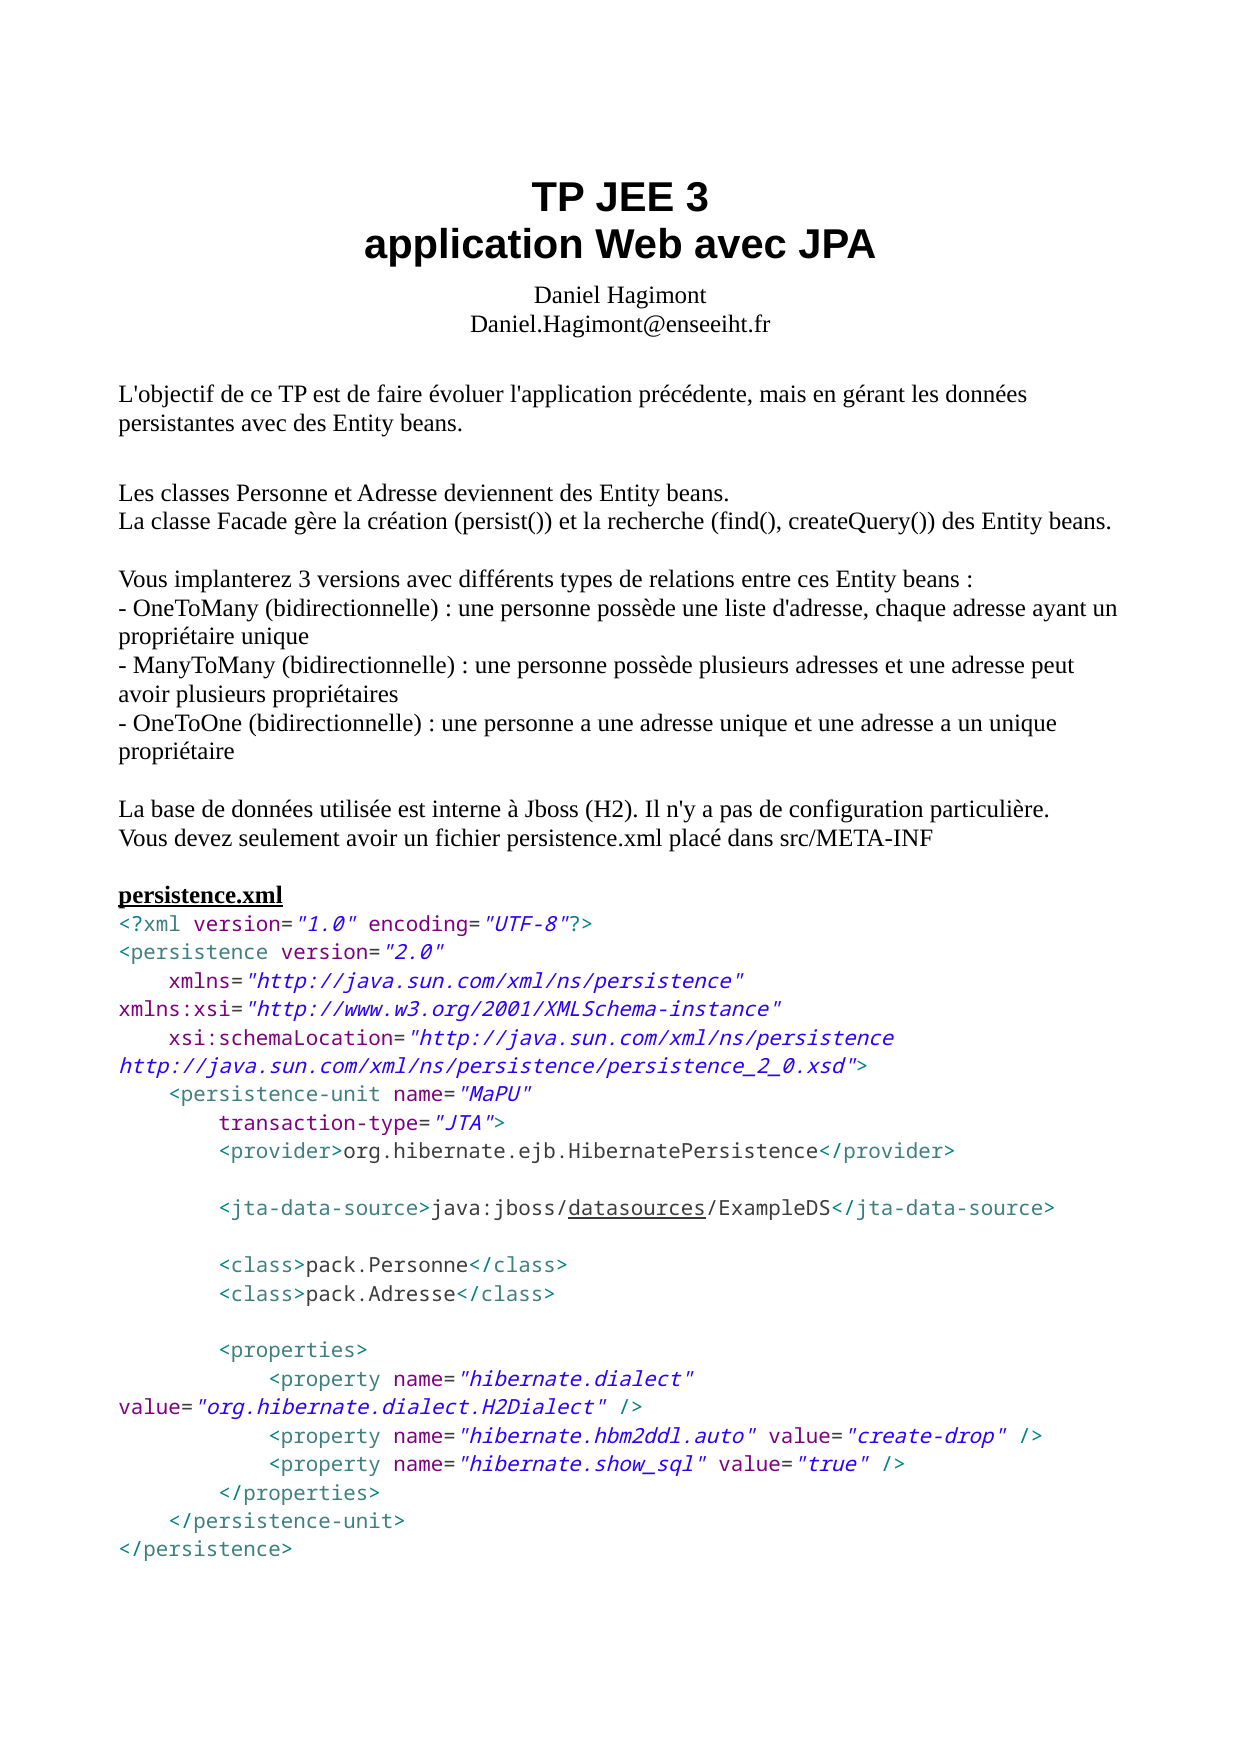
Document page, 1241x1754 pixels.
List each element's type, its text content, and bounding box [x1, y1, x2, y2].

text <persistence-unit name="MaPU" [118, 1079, 1122, 1108]
text </persistence> [118, 1534, 1122, 1563]
text La base de données utilisée est interne à Jboss (H2). Il n'y a pas de configuration particulière. [118, 794, 1122, 823]
text <jta-data-source>java:jboss/datasources/ExampleDS</jta-data-source> [118, 1193, 1122, 1222]
text persistence.xml [118, 880, 1122, 909]
text Daniel.Hagimont@enseeiht.fr [118, 309, 1122, 338]
text Vous devez seulement avoir un fichier persistence.xml placé dans src/META-INF [118, 823, 1122, 851]
text <class>pack.Personne</class> [118, 1250, 1122, 1279]
text <?xml version="1.0" encoding="UTF-8"?> [118, 909, 1122, 937]
text xsi:schemaLocation="http://java.sun.com/xml/ns/persistence http://java.sun.com/xml/ns/persistence/persistence_2_0.xsd"> [118, 1023, 1122, 1079]
text - ManyToMany (bidirectionnelle) : une personne possède plusieurs adresses et une adresse peut avoir plusieurs propriétaires [118, 650, 1122, 708]
text L'objectif de ce TP est de faire évoluer l'application précédente, mais en gérant les données persistantes avec des Entity beans. [118, 379, 1122, 436]
text Vous implanterez 3 versions avec différents types de relations entre ces Entity beans : [118, 564, 1122, 593]
text </properties> [118, 1478, 1122, 1506]
text <persistence version="2.0" [118, 937, 1122, 966]
text transaction-type="JTA"> [118, 1108, 1122, 1136]
text xmlns="http://java.sun.com/xml/ns/persistence" xmlns:xsi="http://www.w3.org/2001/XMLSchema-instance" [118, 966, 1122, 1023]
text <property name="hibernate.show_sql" value="true" /> [118, 1449, 1122, 1478]
text <class>pack.Adresse</class> [118, 1279, 1122, 1307]
text </persistence-unit> [118, 1506, 1122, 1534]
text Daniel Hagimont [118, 280, 1122, 309]
text <properties> [118, 1336, 1122, 1364]
subtitle TP JEE 3 application Web avec JPA [118, 172, 1122, 268]
text <property name="hibernate.dialect" value="org.hibernate.dialect.H2Dialect" /> [118, 1364, 1122, 1421]
text - OneToOne (bidirectionnelle) : une personne a une adresse unique et une adresse a un unique propriétaire [118, 708, 1122, 765]
text <property name="hibernate.hbm2ddl.auto" value="create-drop" /> [118, 1421, 1122, 1449]
text La classe Facade gère la création (persist()) et la recherche (find(), createQuery()) des Entity beans. [118, 506, 1122, 535]
text <provider>org.hibernate.ejb.HibernatePersistence</provider> [118, 1136, 1122, 1165]
text Les classes Personne et Adresse deviennent des Entity beans. [118, 478, 1122, 506]
text - OneToMany (bidirectionnelle) : une personne possède une liste d'adresse, chaque adresse ayant un propriétaire unique [118, 593, 1122, 650]
